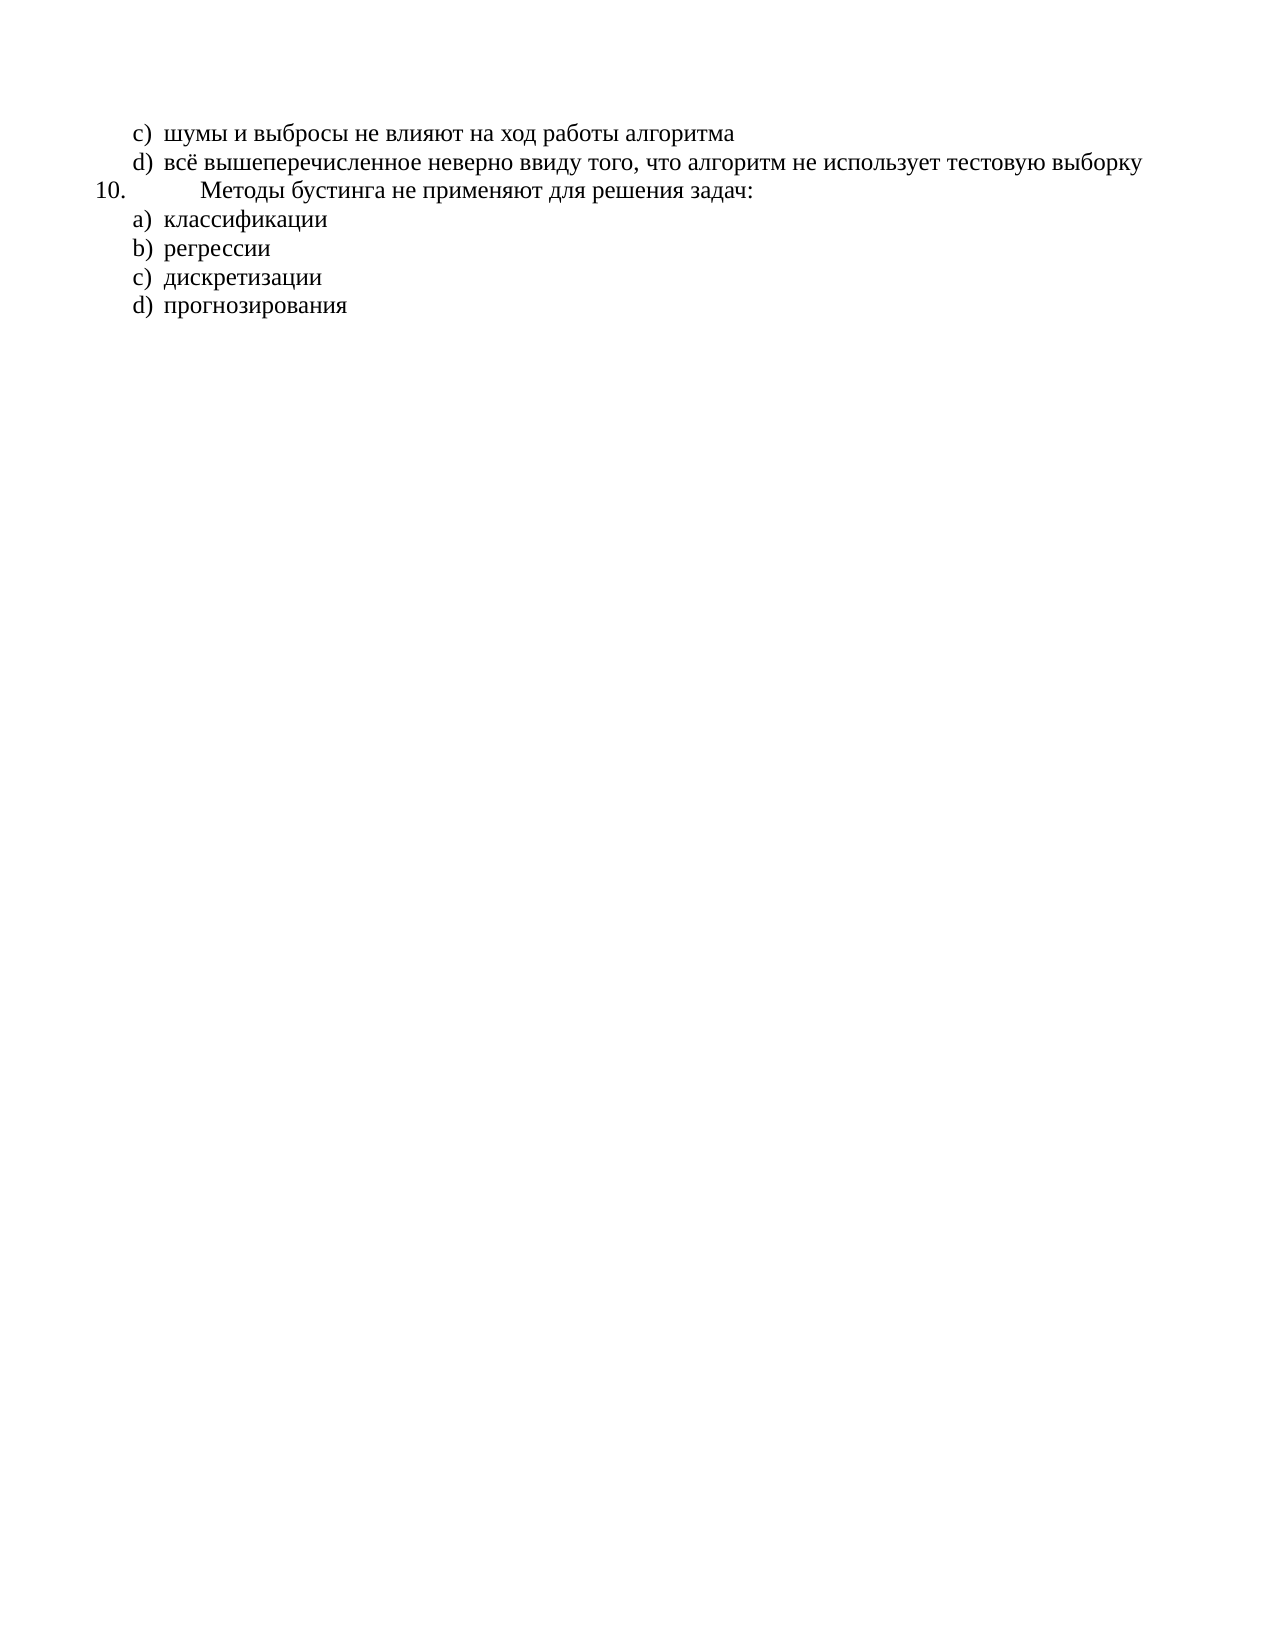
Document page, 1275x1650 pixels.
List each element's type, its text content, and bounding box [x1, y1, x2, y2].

list всё вышеперечисленное неверно ввиду того, что алгоритм не использует тестовую выборку [126, 147, 1186, 176]
list прогнозирования [126, 291, 1186, 319]
list классификации [126, 204, 1186, 233]
list шумы и выбросы не влияют на ход работы алгоритма [126, 118, 1186, 147]
list дискретизации [126, 262, 1186, 291]
list регрессии [126, 233, 1186, 262]
list Методы бустинга не применяют для решения задач: [89, 176, 1186, 204]
